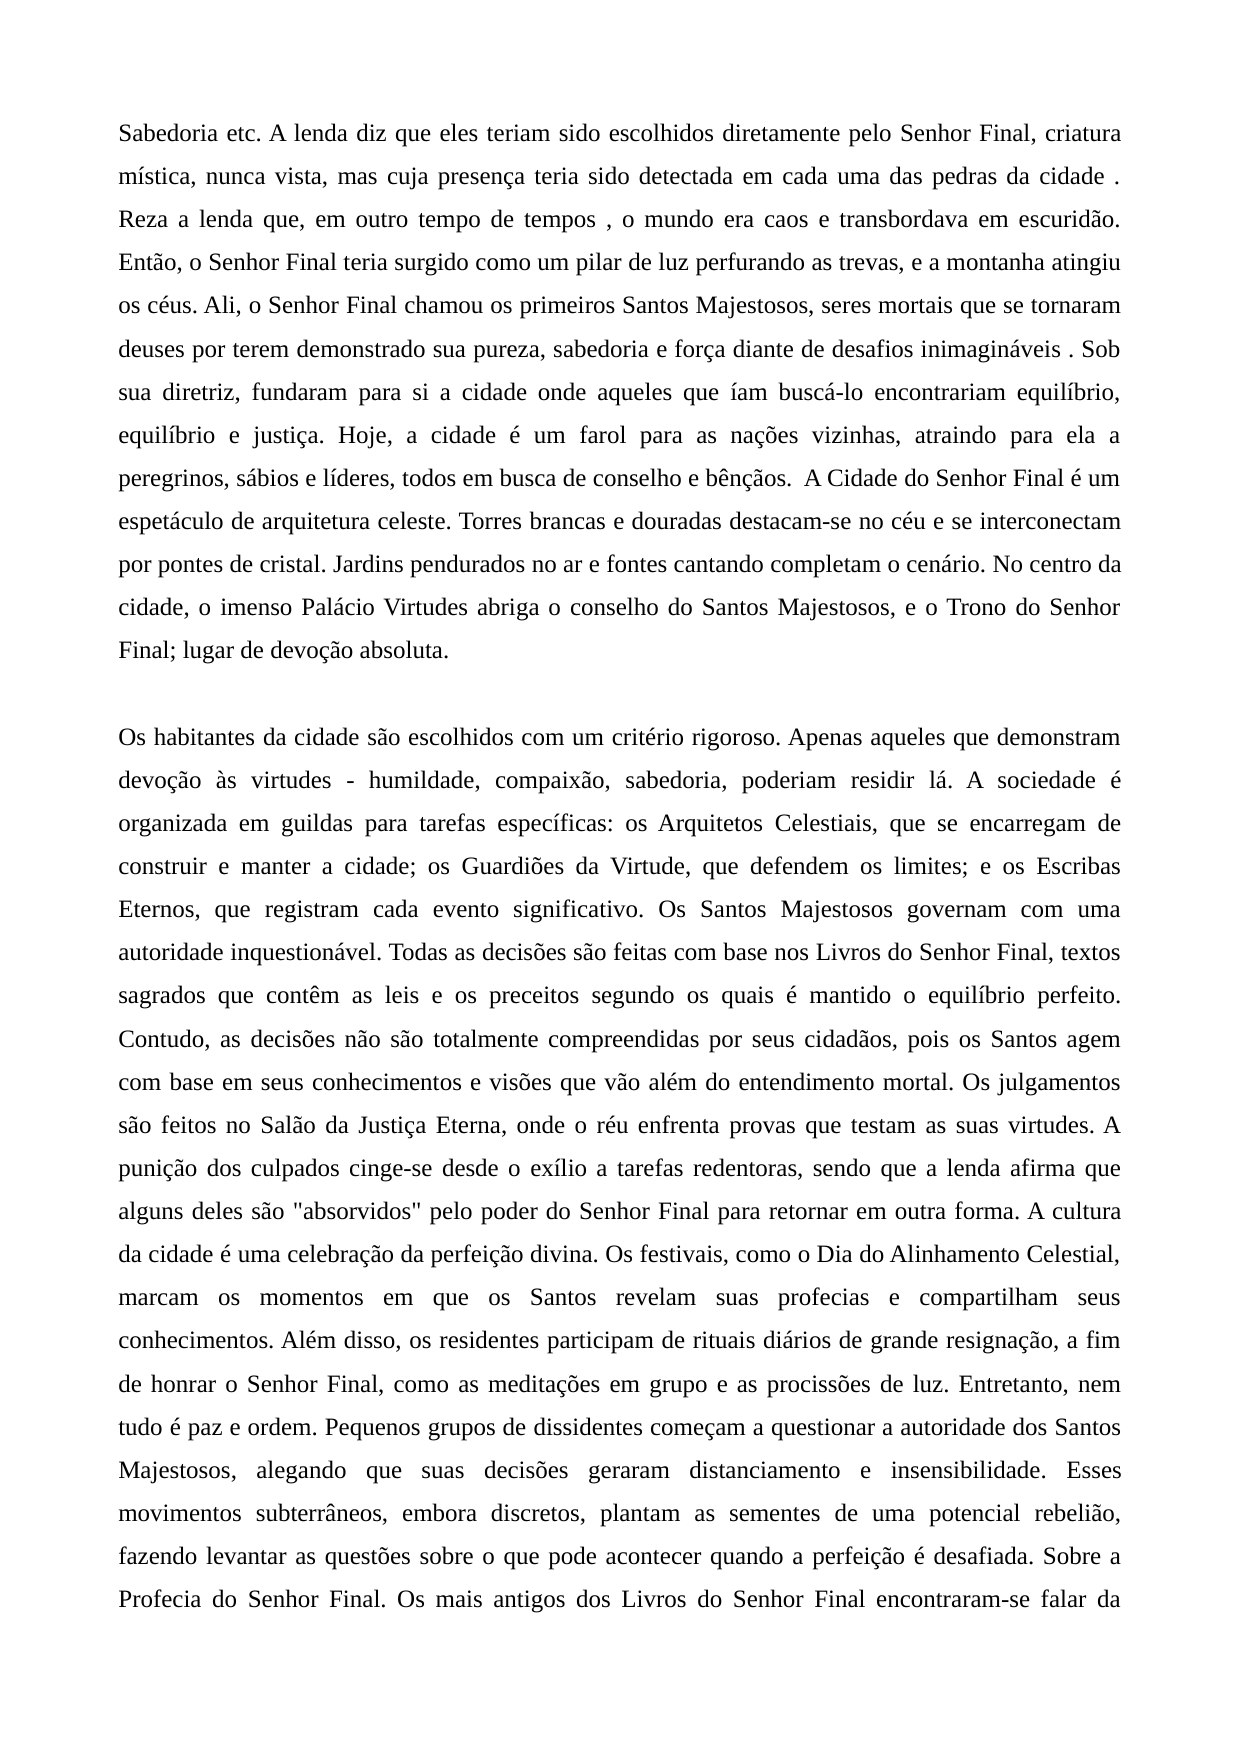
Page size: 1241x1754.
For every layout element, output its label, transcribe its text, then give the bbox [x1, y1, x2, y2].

text Sabedoria etc. A lenda diz que eles teriam sido escolhidos diretamente pelo Senhor Final, criatura mística, nunca vista, mas cuja presença teria sido detectada em cada uma das pedras da cidade . Reza a lenda que, em outro tempo de tempos , o mundo era caos e transbordava em escuridão. Então, o Senhor Final teria surgido como um pilar de luz perfurando as trevas, e a montanha atingiu os céus. Ali, o Senhor Final chamou os primeiros Santos Majestosos, seres mortais que se tornaram deuses por terem demonstrado sua pureza, sabedoria e força diante de desafios inimagináveis . Sob sua diretriz, fundaram para si a cidade onde aqueles que íam buscá-lo encontrariam equilíbrio, equilíbrio e justiça. Hoje, a cidade é um farol para as nações vizinhas, atraindo para ela a peregrinos, sábios e líderes, todos em busca de conselho e bênçãos. A Cidade do Senhor Final é um espetáculo de arquitetura celeste. Torres brancas e douradas destacam-se no céu e se interconectam por pontes de cristal. Jardins pendurados no ar e fontes cantando completam o cenário. No centro da cidade, o imenso Palácio Virtudes abriga o conselho do Santos Majestosos, e o Trono do Senhor Final; lugar de devoção absoluta. [118, 118, 1122, 664]
text Os habitantes da cidade são escolhidos com um critério rigoroso. Apenas aqueles que demonstram devoção às virtudes - humildade, compaixão, sabedoria, poderiam residir lá. A sociedade é organizada em guildas para tarefas específicas: os Arquitetos Celestiais, que se encarregam de construir e manter a cidade; os Guardiões da Virtude, que defendem os limites; e os Escribas Eternos, que registram cada evento significativo. Os Santos Majestosos governam com uma autoridade inquestionável. Todas as decisões são feitas com base nos Livros do Senhor Final, textos sagrados que contêm as leis e os preceitos segundo os quais é mantido o equilíbrio perfeito. Contudo, as decisões não são totalmente compreendidas por seus cidadãos, pois os Santos agem com base em seus conhecimentos e visões que vão além do entendimento mortal. Os julgamentos são feitos no Salão da Justiça Eterna, onde o réu enfrenta provas que testam as suas virtudes. A punição dos culpados cinge-se desde o exílio a tarefas redentoras, sendo que a lenda afirma que alguns deles são "absorvidos" pelo poder do Senhor Final para retornar em outra forma. A cultura da cidade é uma celebração da perfeição divina. Os festivais, como o Dia do Alinhamento Celestial, marcam os momentos em que os Santos revelam suas profecias e compartilham seus conhecimentos. Além disso, os residentes participam de rituais diários de grande resignação, a fim de honrar o Senhor Final, como as meditações em grupo e as procissões de luz. Entretanto, nem tudo é paz e ordem. Pequenos grupos de dissidentes começam a questionar a autoridade dos Santos Majestosos, alegando que suas decisões geraram distanciamento e insensibilidade. Esses movimentos subterrâneos, embora discretos, plantam as sementes de uma potencial rebelião, fazendo levantar as questões sobre o que pode acontecer quando a perfeição é desafiada. Sobre a Profecia do Senhor Final. Os mais antigos dos Livros do Senhor Final encontraram-se falar da [118, 722, 1122, 1613]
